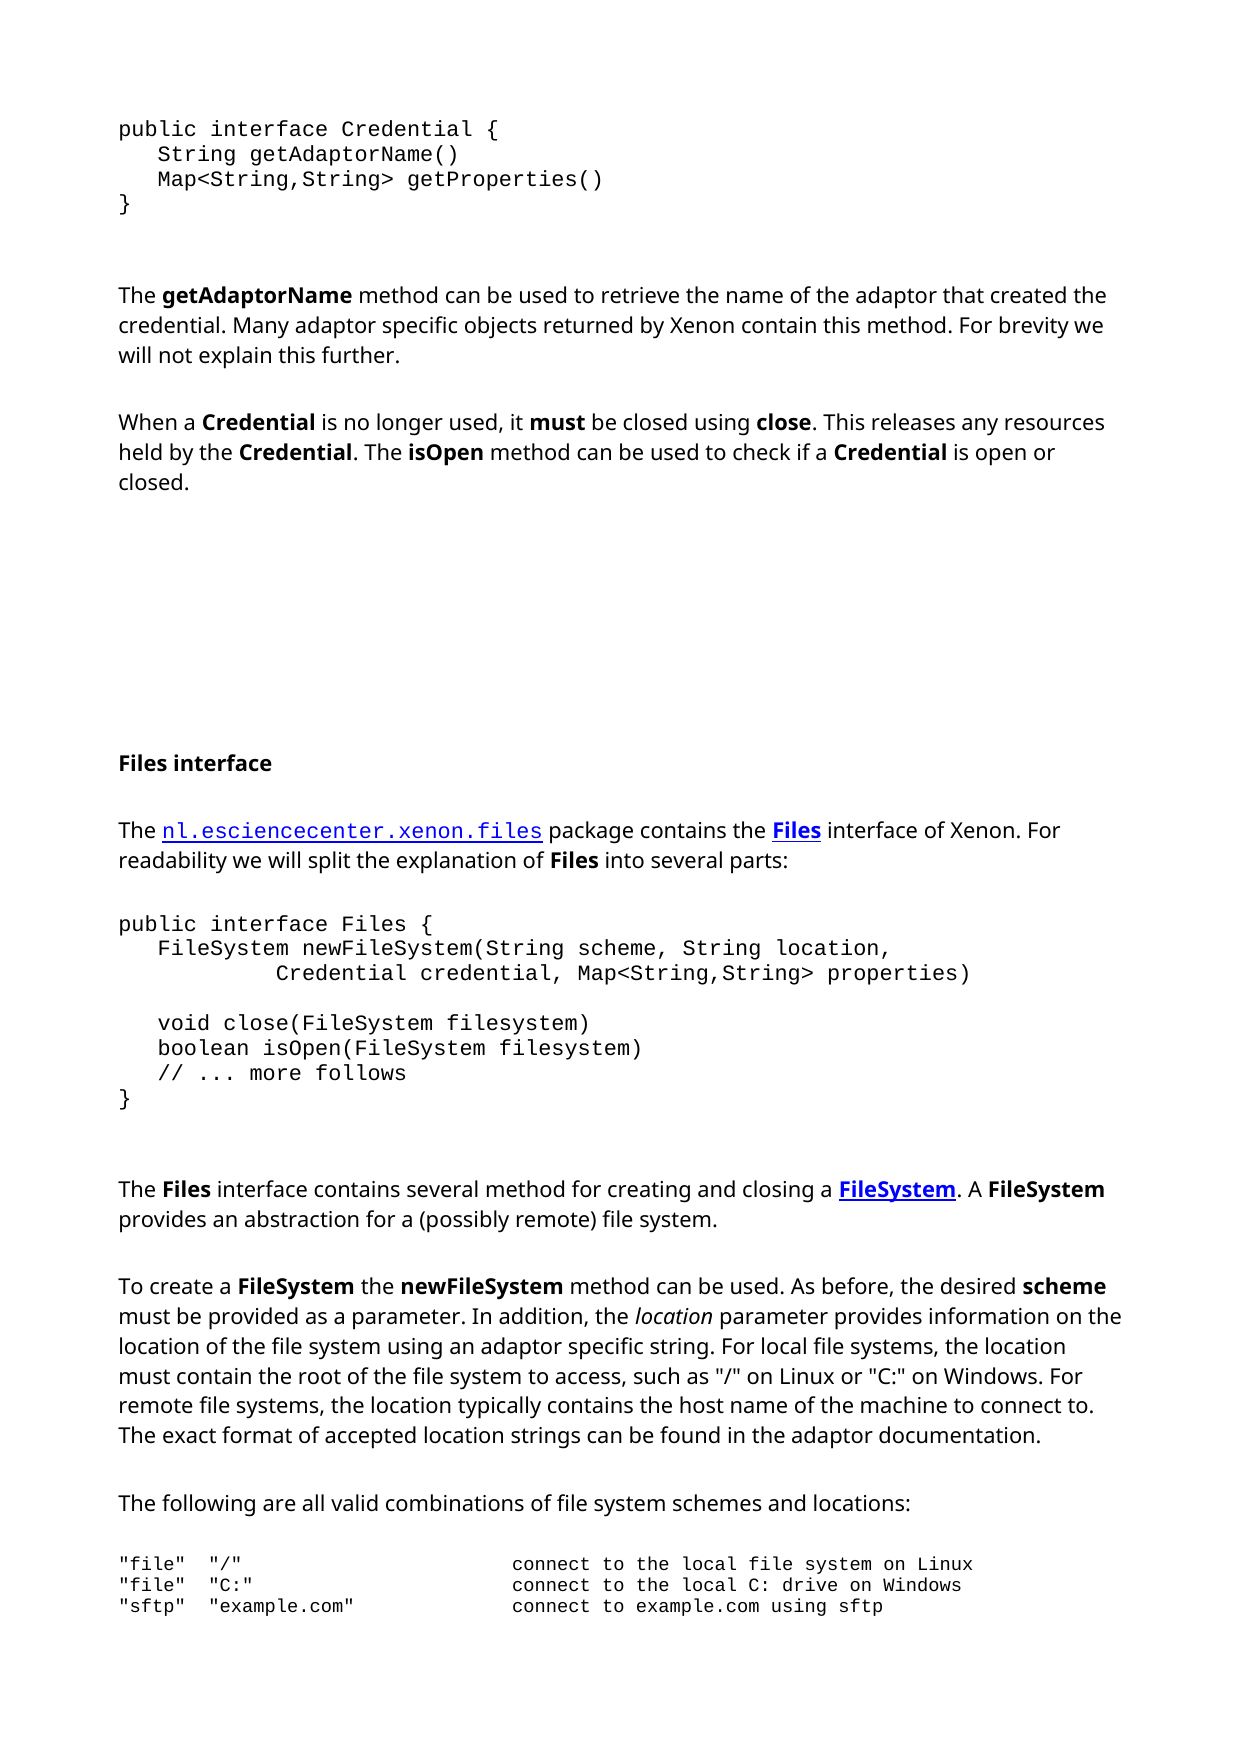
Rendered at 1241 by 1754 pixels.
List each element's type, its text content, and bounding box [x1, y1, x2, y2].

text "file" "/" connect to the local file system on Linux [118, 1555, 1122, 1576]
text When a Credential is no longer used, it must be closed using close. This releases any resources held by the Credential. The isOpen method can be used to check if a Credential is open or closed. [118, 407, 1122, 496]
text Files interface [118, 748, 1122, 778]
text The Files interface contains several method for creating and closing a FileSystem. A FileSystem provides an abstraction for a (possibly remote) file system. [118, 1174, 1122, 1234]
text Map<String,String> getProperties() [118, 168, 1122, 192]
text "sftp" "example.com" connect to example.com using sftp [118, 1597, 1122, 1618]
text // ... more follows [118, 1062, 1122, 1087]
text The nl.esciencecenter.xenon.files package contains the Files interface of Xenon. For readability we will split the explanation of Files into several parts: [118, 815, 1122, 875]
text String getAdaptorName() [118, 143, 1122, 168]
text public interface Credential { [118, 118, 1122, 143]
text The following are all valid combinations of file system schemes and locations: [118, 1487, 1122, 1517]
text The getAdaptorName method can be used to retrieve the name of the adaptor that created the credential. Many adaptor specific objects returned by Xenon contain this method. For brevity we will not explain this further. [118, 280, 1122, 369]
text } [118, 192, 1122, 217]
text public interface Files { [118, 913, 1122, 937]
text FileSystem newFileSystem(String scheme, String location, [118, 937, 1122, 962]
text "file" "C:" connect to the local C: drive on Windows [118, 1576, 1122, 1597]
text To create a FileSystem the newFileSystem method can be used. As before, the desired scheme must be provided as a parameter. In addition, the location parameter provides information on the location of the file system using an adaptor specific string. For local file systems, the location must contain the root of the file system to access, such as "/" on Linux or "C:" on Windows. For remote file systems, the location typically contains the host name of the machine to connect to. The exact format of accepted location strings can be found in the adaptor documentation. [118, 1271, 1122, 1450]
text void close(FileSystem filesystem) [118, 1012, 1122, 1037]
text Credential credential, Map<String,String> properties) [118, 962, 1122, 987]
text } [118, 1087, 1122, 1111]
text boolean isOpen(FileSystem filesystem) [118, 1037, 1122, 1062]
